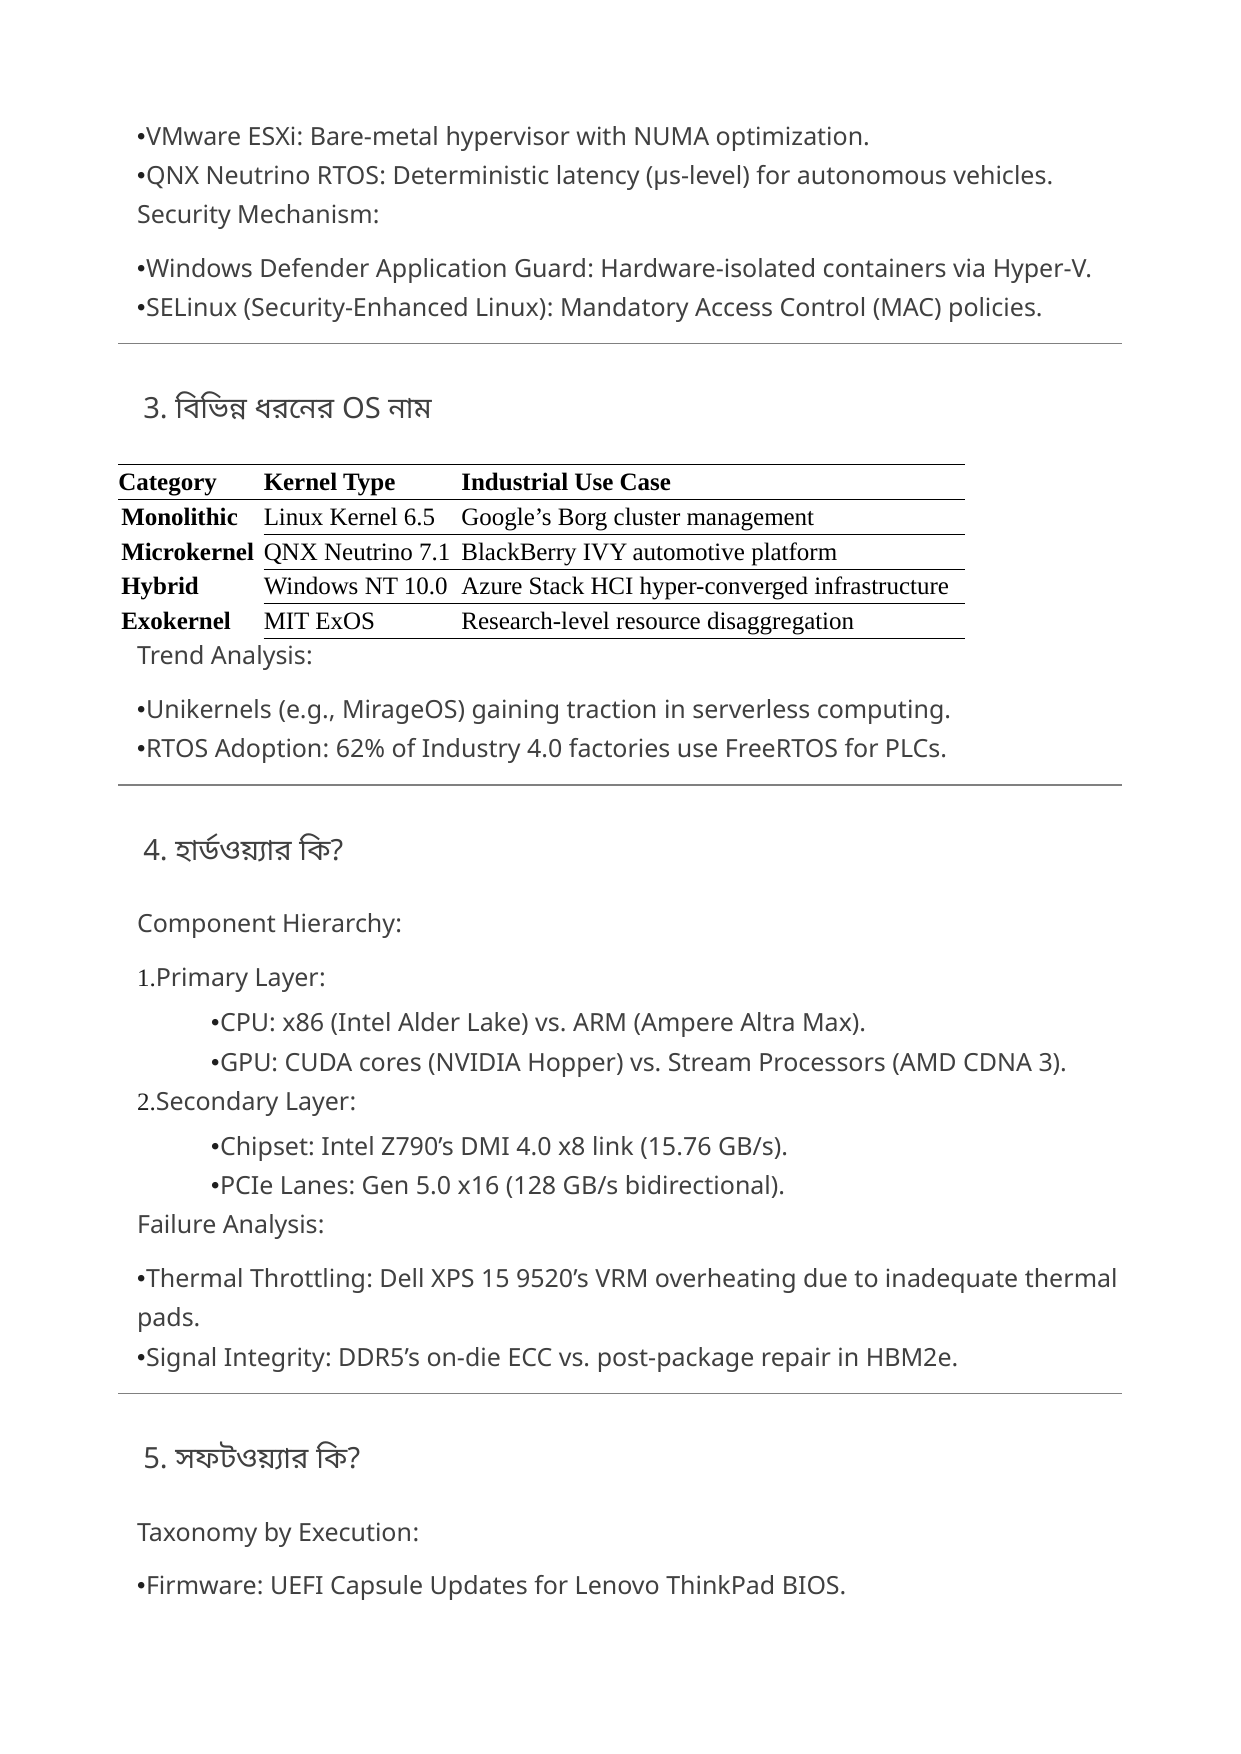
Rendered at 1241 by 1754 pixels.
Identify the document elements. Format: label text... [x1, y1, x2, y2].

list SELinux (Security-Enhanced Linux): Mandatory Access Control (MAC) policies. [118, 289, 1122, 323]
table_header Industrial Use Case [461, 465, 964, 499]
list Secondary Layer: [118, 1083, 1122, 1117]
list VMware ESXi: Bare-metal hypervisor with NUMA optimization. [118, 118, 1122, 152]
table_cell QNX Neutrino 7.1 [264, 535, 461, 568]
list Primary Layer: [118, 959, 1122, 994]
table_cell Research-level resource disaggregation [461, 604, 964, 638]
list CPU: x86 (Intel Alder Lake) vs. ARM (Ampere Altra Max). [118, 1005, 1122, 1039]
list RTOS Adoption: 62% of Industry 4.0 factories use FreeRTOS for PLCs. [118, 731, 1122, 765]
table_cell Microkernel [118, 534, 263, 568]
list Unikernels (e.g., MirageOS) gaining traction in serverless computing. [118, 692, 1122, 726]
text Taxonomy by Execution: [137, 1514, 1122, 1548]
table_cell Linux Kernel 6.5 [264, 500, 461, 534]
list Firmware: UEFI Capsule Updates for Lenovo ThinkPad BIOS. [118, 1568, 1122, 1602]
table_cell Hybrid [118, 569, 263, 603]
list GPU: CUDA cores (NVIDIA Hopper) vs. Stream Processors (AMD CDNA 3). [118, 1044, 1122, 1078]
table_cell Exokernel [118, 603, 263, 638]
table_header Category [118, 465, 263, 499]
list Thermal Throttling: Dell XPS 15 9520’s VRM overheating due to inadequate thermal pads. [118, 1261, 1122, 1334]
text Failure Analysis: [137, 1207, 1122, 1241]
text Component Hierarchy: [137, 906, 1122, 940]
table_header Kernel Type [264, 465, 461, 499]
table_cell Monolithic [118, 500, 263, 534]
text Security Mechanism: [137, 196, 1122, 231]
list Windows Defender Application Guard: Hardware-isolated containers via Hyper-V. [118, 250, 1122, 284]
list Chipset: Intel Z790’s DMI 4.0 x8 link (15.76 GB/s). [118, 1129, 1122, 1163]
table_cell Azure Stack HCI hyper-converged infrastructure [461, 570, 964, 603]
subtitle 3. বিভিন্ন ধরনের OS নাম [143, 387, 1122, 430]
table_cell BlackBerry IVY automotive platform [461, 535, 964, 568]
list PCIe Lanes: Gen 5.0 x16 (128 GB/s bidirectional). [118, 1168, 1122, 1202]
list Signal Integrity: DDR5’s on-die ECC vs. post-package repair in HBM2e. [118, 1339, 1122, 1373]
table_cell MIT ExOS [264, 604, 461, 638]
subtitle 4. হার্ডওয়্যার কি? [143, 829, 1122, 872]
table_cell Google’s Borg cluster management [461, 500, 964, 534]
table_cell Windows NT 10.0 [264, 570, 461, 603]
text Trend Analysis: [137, 638, 1122, 672]
list QNX Neutrino RTOS: Deterministic latency (µs-level) for autonomous vehicles. [118, 157, 1122, 191]
subtitle 5. সফটওয়্যার কি? [143, 1437, 1122, 1480]
